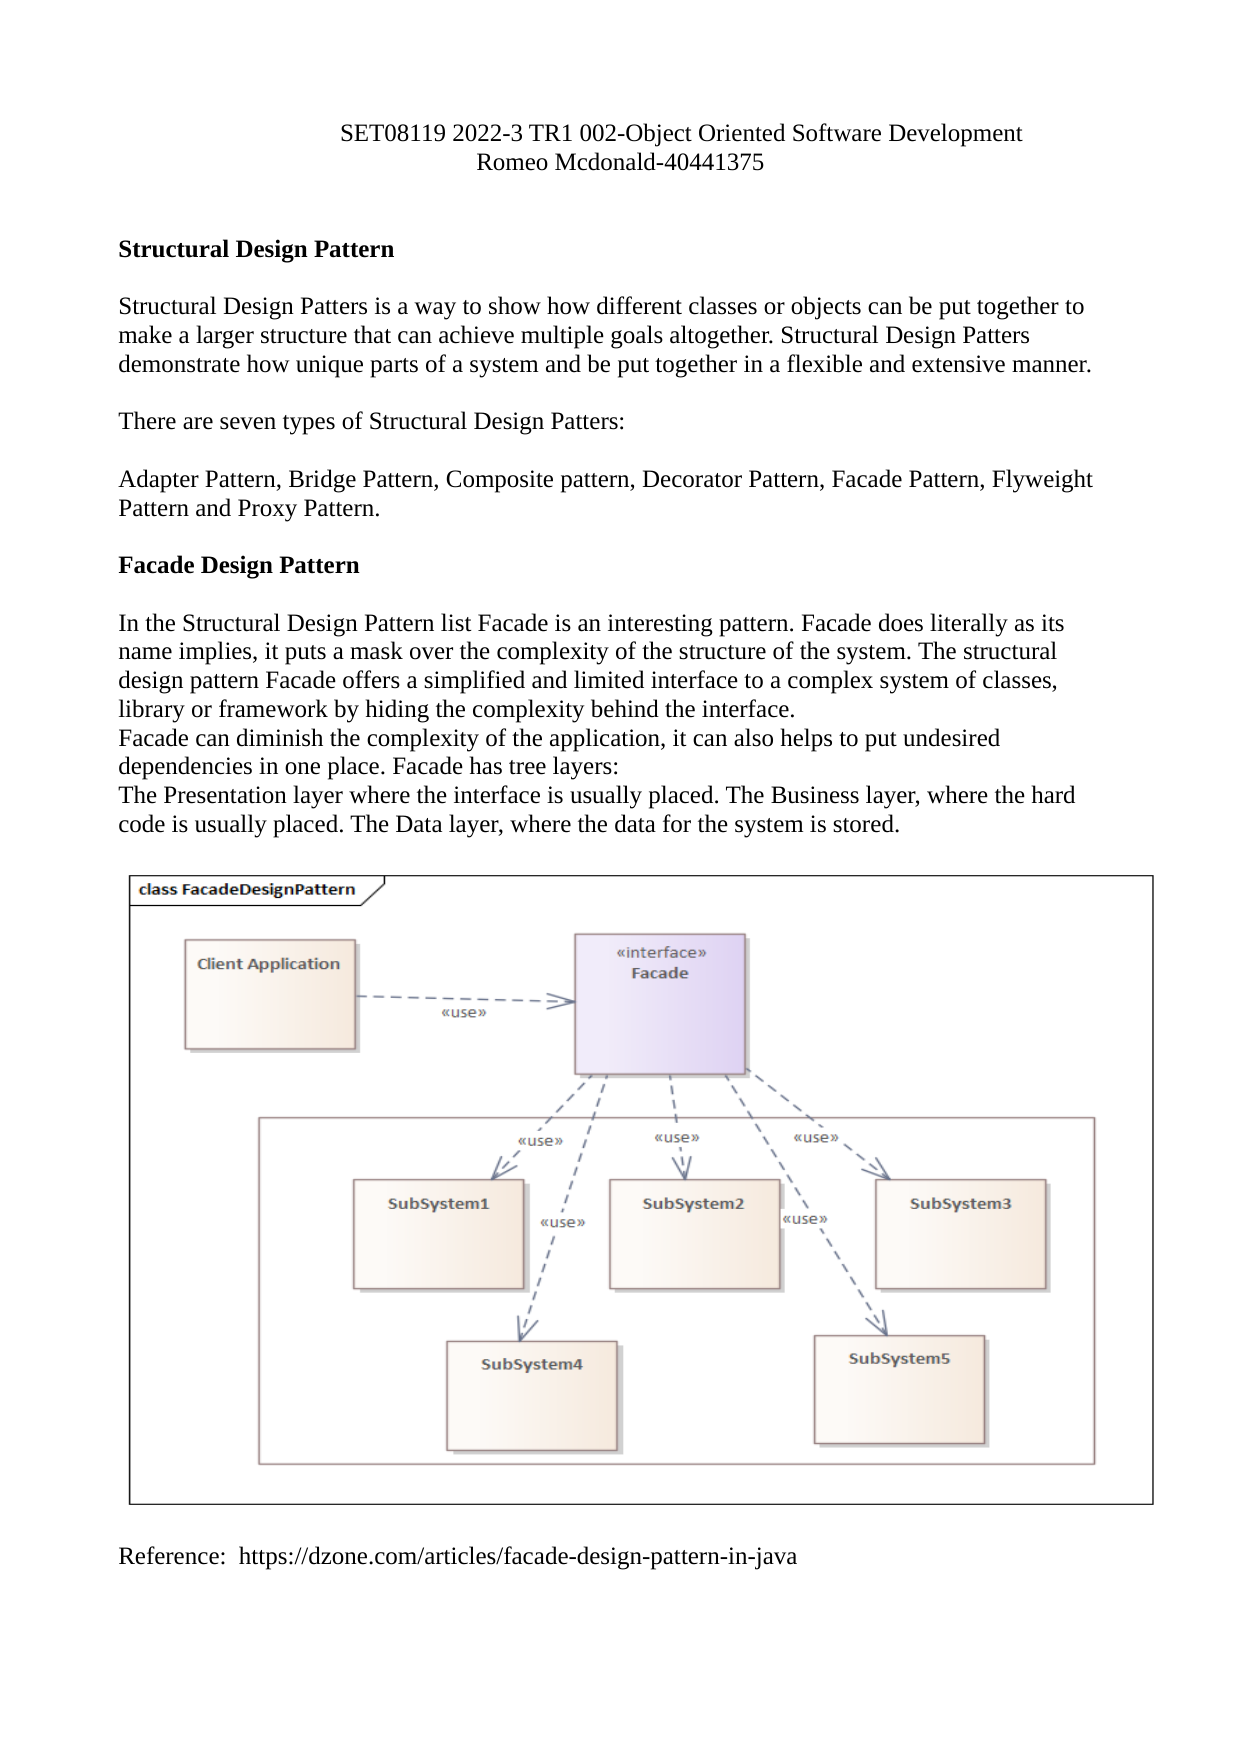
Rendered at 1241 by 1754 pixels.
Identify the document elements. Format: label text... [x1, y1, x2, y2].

text Facade can diminish the complexity of the application, it can also helps to put undesired dependencies in one place. Facade has tree layers: [118, 723, 1122, 780]
text Adapter Pattern, Bridge Pattern, Composite pattern, Decorator Pattern, Facade Pattern, Flyweight Pattern and Proxy Pattern. [118, 464, 1122, 521]
text There are seven types of Structural Design Patters: [118, 406, 1122, 435]
text Reference: https://dzone.com/articles/facade-design-pattern-in-java [118, 1541, 1122, 1570]
text The Presentation layer where the interface is usually placed. The Business layer, where the hard code is usually placed. The Data layer, where the data for the system is stored. [118, 780, 1122, 838]
text In the Structural Design Pattern list Facade is an interesting pattern. Facade does literally as its name implies, it puts a mask over the complexity of the structure of the system. The structural design pattern Facade offers a simplified and limited interface to a complex system of classes, library or framework by hiding the complexity behind the interface. [118, 608, 1122, 723]
text Structural Design Patters is a way to show how different classes or objects can be put together to make a larger structure that can achieve multiple goals altogether. Structural Design Patters demonstrate how unique parts of a system and be put together in a flexible and extensive manner. [118, 291, 1122, 378]
text Structural Design Pattern [118, 234, 1122, 263]
text Facade Design Pattern [118, 550, 1122, 579]
picture [118, 866, 1165, 1513]
